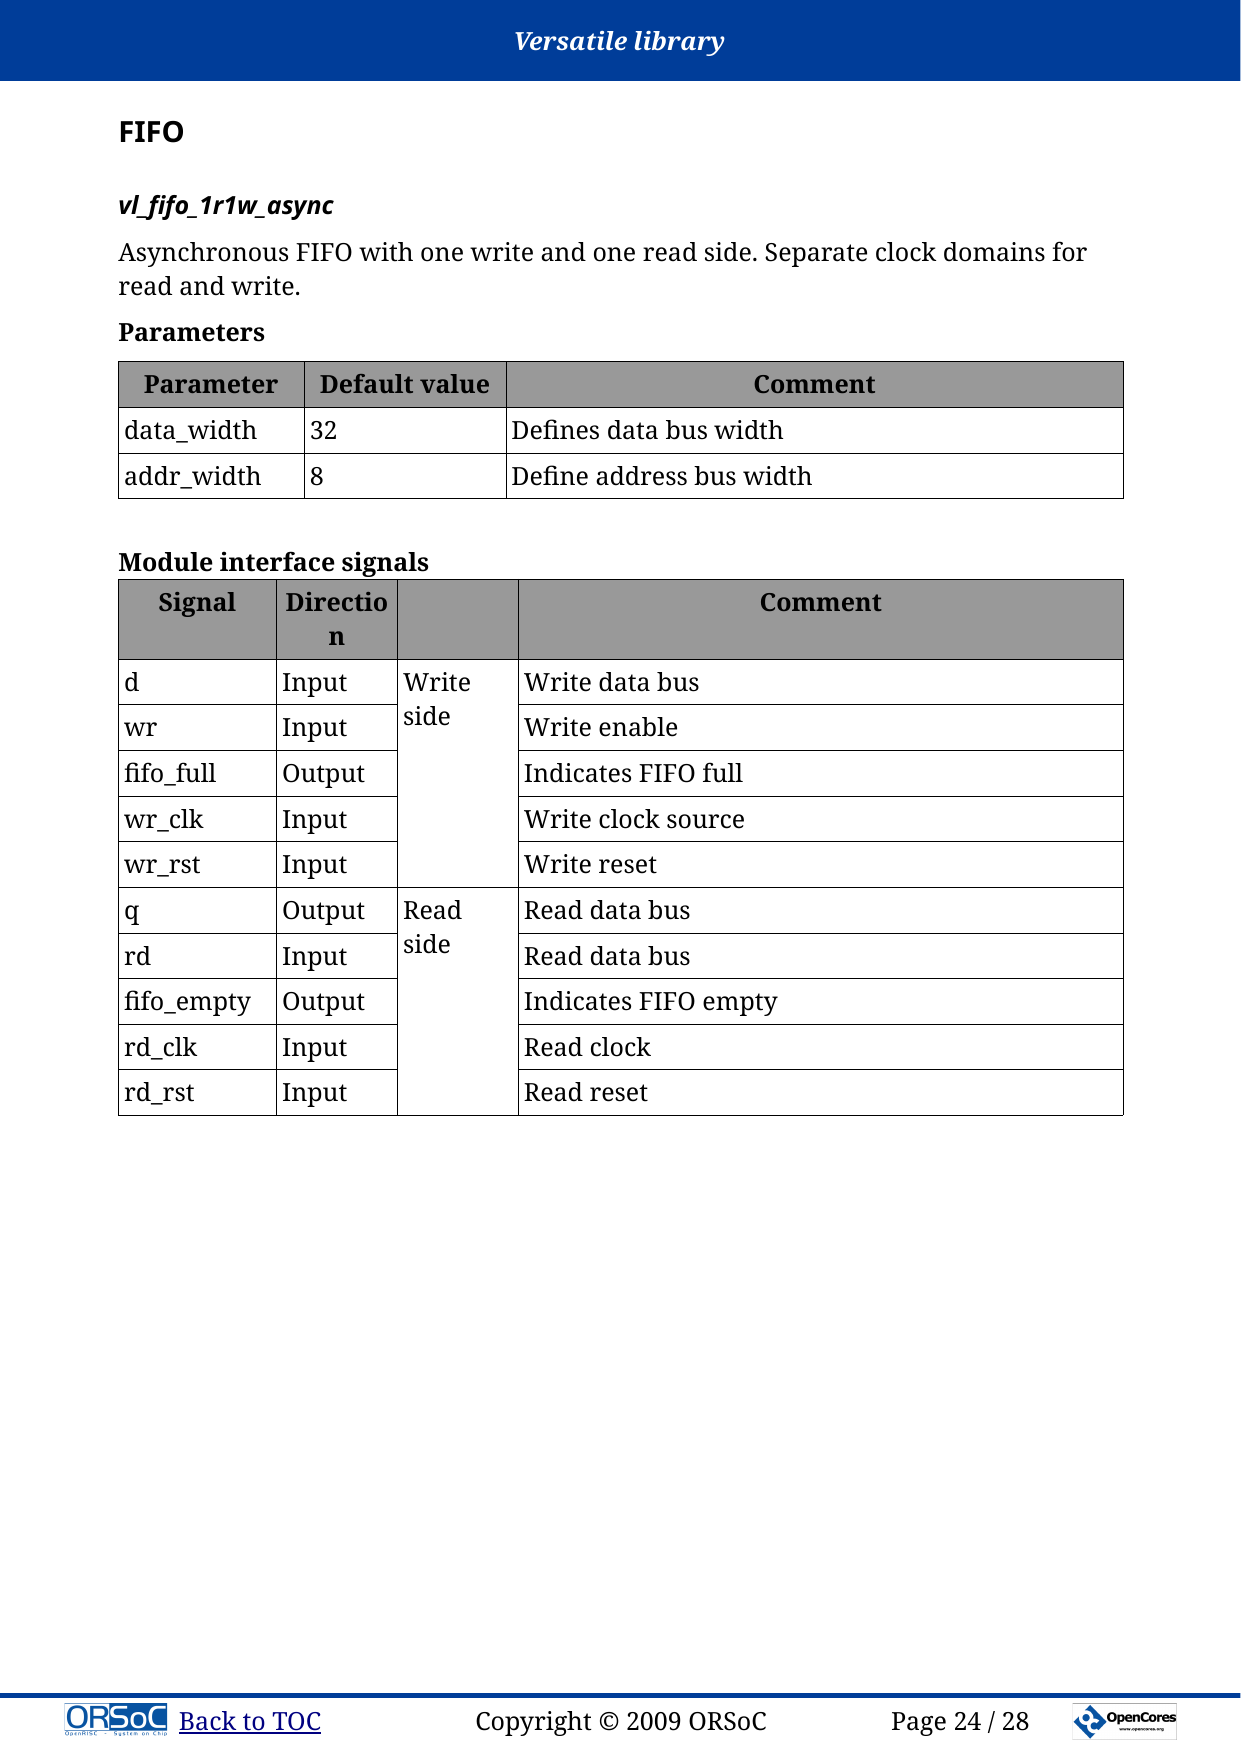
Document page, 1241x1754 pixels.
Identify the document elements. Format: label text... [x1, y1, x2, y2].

table_cell Input [277, 660, 397, 704]
table_cell Read clock [519, 1025, 1123, 1069]
table_cell 8 [305, 454, 506, 498]
table_cell d [119, 660, 276, 704]
table_cell rd [119, 934, 276, 978]
table_cell data_width [119, 408, 304, 453]
table_cell Write enable [519, 705, 1123, 750]
text Parameters [118, 315, 1122, 349]
picture [64, 1703, 168, 1736]
subtitle FIFO [118, 111, 1122, 151]
picture [1072, 1703, 1177, 1740]
table_cell rd_rst [119, 1070, 276, 1115]
table_cell Defines data bus width [507, 408, 1123, 453]
table_cell 32 [305, 408, 506, 453]
table_cell Read reset [519, 1070, 1123, 1115]
table_header Comment [507, 362, 1123, 407]
table_header Direction [277, 580, 397, 659]
table_cell Input [277, 934, 397, 978]
table_header Parameter [119, 362, 304, 407]
table_cell wr_clk [119, 797, 276, 841]
subtitle vl_fifo_1r1w_async [118, 188, 1122, 222]
table_cell addr_width [119, 454, 304, 498]
table_cell Output [277, 751, 397, 796]
table_cell Input [277, 1070, 397, 1115]
table_cell Write clock source [519, 797, 1123, 841]
table_header Comment [519, 580, 1123, 659]
table_cell fifo_full [119, 751, 276, 796]
table_cell Write data bus [519, 660, 1123, 704]
table_cell Read data bus [519, 934, 1123, 978]
table_cell Define address bus width [507, 454, 1123, 498]
table_cell rd_clk [119, 1025, 276, 1069]
table_cell Indicates FIFO full [519, 751, 1123, 796]
table_header Default value [305, 362, 506, 407]
text Module interface signals [118, 545, 1122, 579]
table_header Signal [119, 580, 276, 659]
table_cell wr_rst [119, 842, 276, 887]
table_cell Input [277, 705, 397, 750]
table_cell Input [277, 797, 397, 841]
text Asynchronous FIFO with one write and one read side. Separate clock domains for read and write. [118, 234, 1122, 302]
table_cell Indicates FIFO empty [519, 979, 1123, 1024]
table_cell Output [277, 979, 397, 1024]
table_cell wr [119, 705, 276, 750]
table_cell fifo_empty [119, 979, 276, 1024]
table_cell Read side [398, 888, 518, 1115]
table_cell Write reset [519, 842, 1123, 887]
table_cell q [119, 888, 276, 932]
table_cell Output [277, 888, 397, 932]
table_header [398, 580, 518, 659]
table_cell Write side [398, 660, 518, 887]
table_cell Input [277, 842, 397, 887]
table_cell Read data bus [519, 888, 1123, 932]
table_cell Input [277, 1025, 397, 1069]
